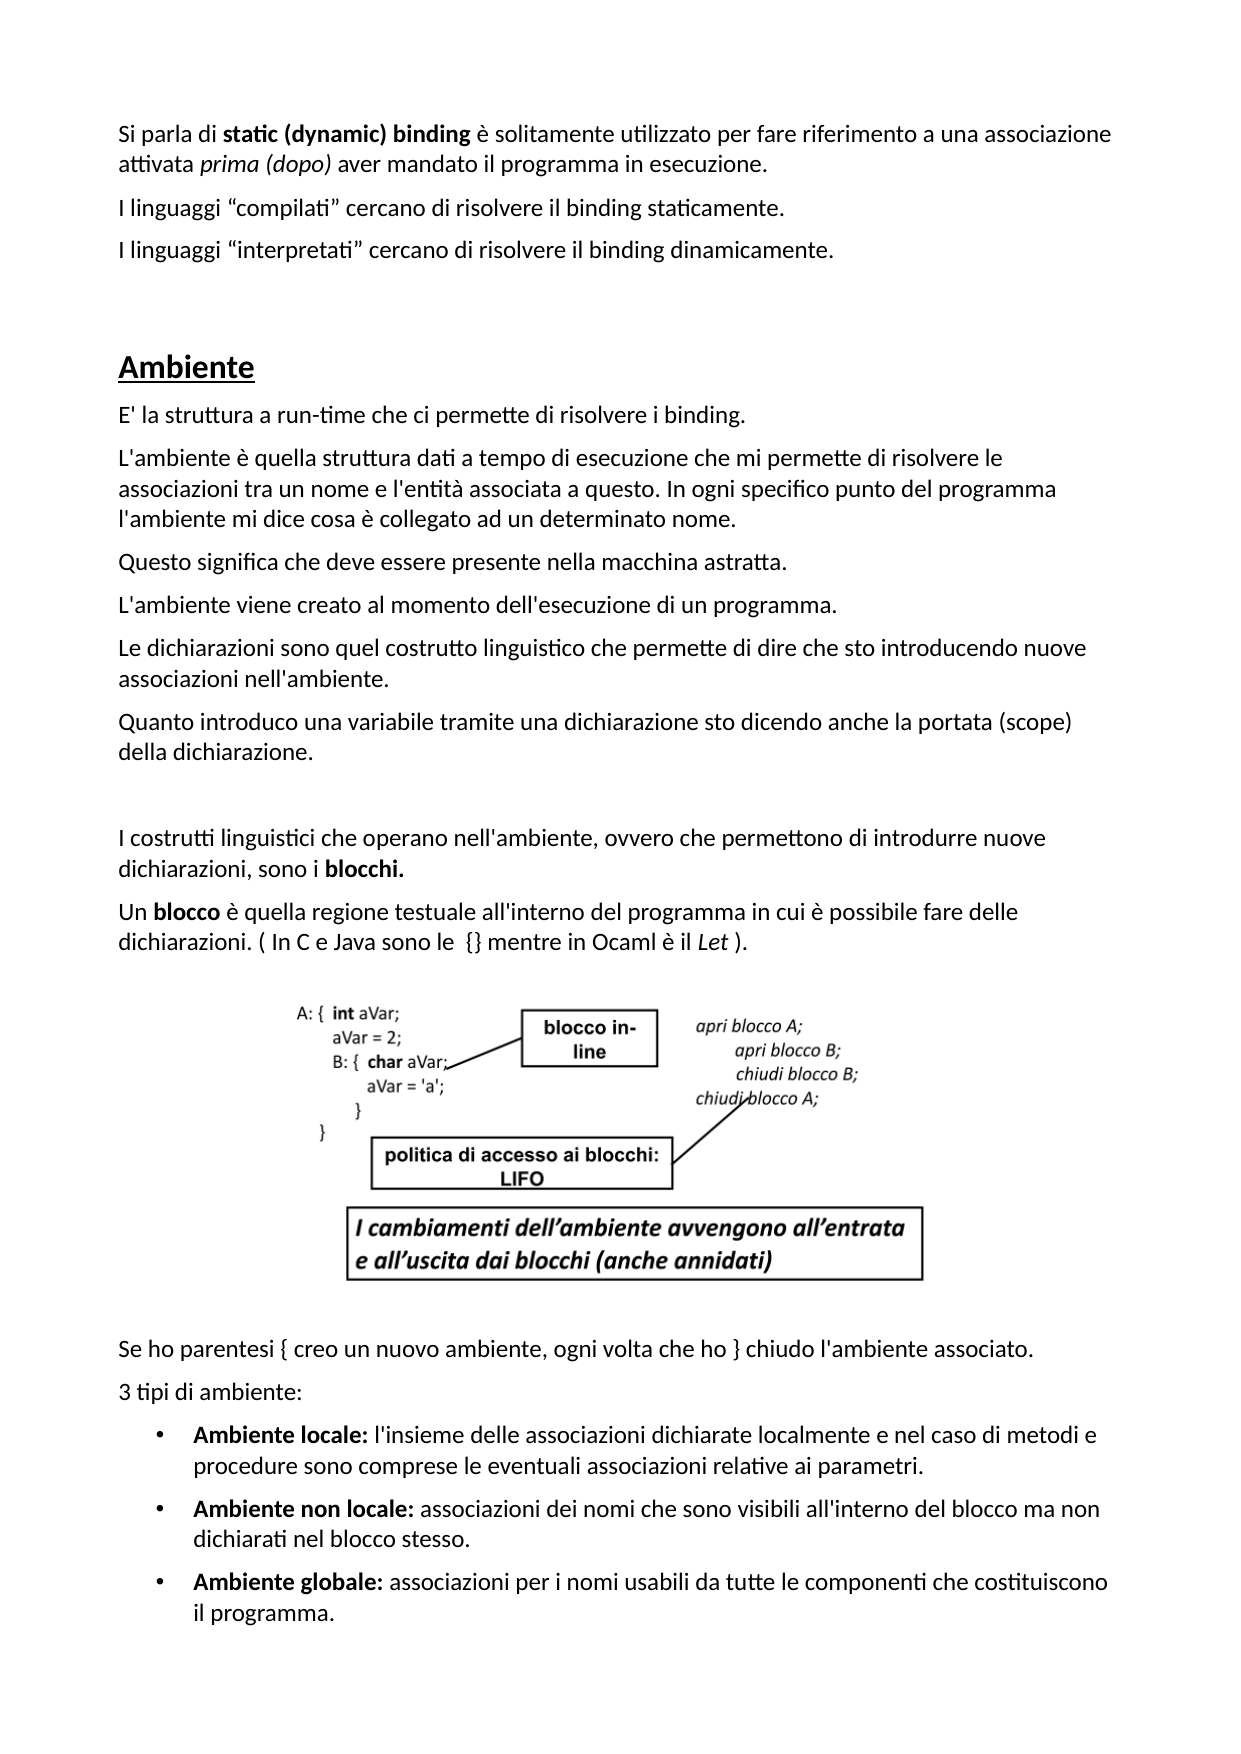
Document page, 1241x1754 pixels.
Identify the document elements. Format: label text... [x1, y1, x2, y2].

text L'ambiente viene creato al momento dell'esecuzione di un programma. [118, 589, 1122, 620]
list Ambiente non locale: associazioni dei nomi che sono visibili all'interno del blocco ma non dichiarati nel blocco stesso. [156, 1493, 1122, 1554]
text I linguaggi “compilati” cercano di risolvere il binding staticamente. [118, 192, 1122, 222]
picture [285, 976, 933, 1291]
subtitle Ambiente [118, 346, 1122, 387]
text Un blocco è quella regione testuale all'interno del programma in cui è possibile fare delle dichiarazioni. ( In C e Java sono le {} mentre in Ocaml è il Let ). [118, 896, 1122, 957]
text Le dichiarazioni sono quel costrutto linguistico che permette di dire che sto introducendo nuove associazioni nell'ambiente. [118, 632, 1122, 693]
text L'ambiente è quella struttura dati a tempo di esecuzione che mi permette di risolvere le associazioni tra un nome e l'entità associata a questo. In ogni specifico punto del programma l'ambiente mi dice cosa è collegato ad un determinato nome. [118, 442, 1122, 534]
text Se ho parentesi { creo un nuovo ambiente, ogni volta che ho } chiudo l'ambiente associato. [118, 1333, 1122, 1364]
list Ambiente locale: l'insieme delle associazioni dichiarate localmente e nel caso di metodi e procedure sono comprese le eventuali associazioni relative ai parametri. [156, 1419, 1122, 1480]
text Questo significa che deve essere presente nella macchina astratta. [118, 546, 1122, 577]
text Si parla di static (dynamic) binding è solitamente utilizzato per fare riferimento a una associazione attivata prima (dopo) aver mandato il programma in esecuzione. [118, 118, 1122, 179]
text I costrutti linguistici che operano nell'ambiente, ovvero che permettono di introdurre nuove dichiarazioni, sono i blocchi. [118, 822, 1122, 883]
list Ambiente globale: associazioni per i nomi usabili da tutte le componenti che costituiscono il programma. [156, 1566, 1122, 1627]
text I linguaggi “interpretati” cercano di risolvere il binding dinamicamente. [118, 235, 1122, 265]
text 3 tipi di ambiente: [118, 1376, 1122, 1407]
text Quanto introduco una variabile tramite una dichiarazione sto dicendo anche la portata (scope) della dichiarazione. [118, 706, 1122, 767]
text E' la struttura a run-time che ci permette di risolvere i binding. [118, 399, 1122, 430]
